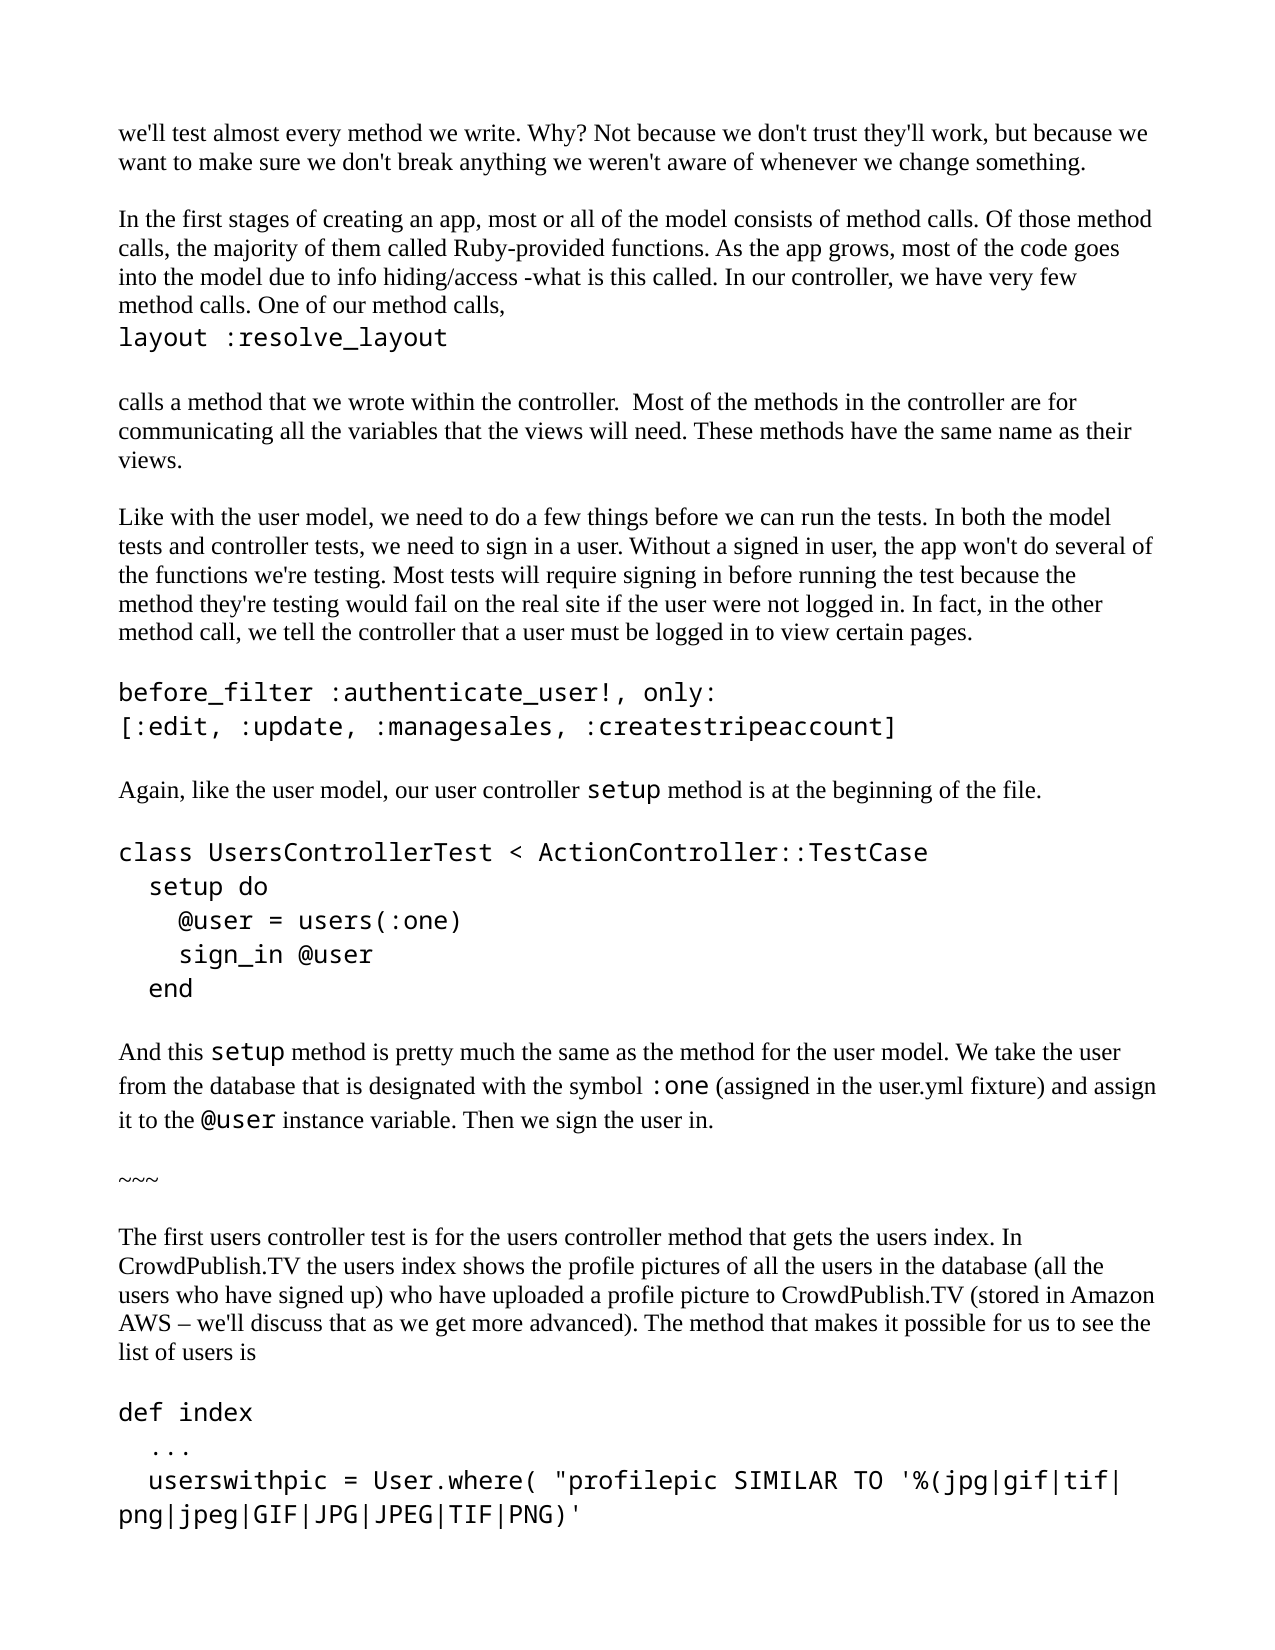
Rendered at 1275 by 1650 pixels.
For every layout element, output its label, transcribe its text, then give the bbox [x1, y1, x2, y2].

text userswithpic = User.where( "profilepic SIMILAR TO '%(jpg|gif|tif|png|jpeg|GIF|JPG|JPEG|TIF|PNG)' [118, 1463, 1157, 1531]
text Like with the user model, we need to do a few things before we can run the tests. In both the model tests and controller tests, we need to sign in a user. Without a signed in user, the app won't do several of the functions we're testing. Most tests will require signing in before running the test because the method they're testing would fail on the real site if the user were not logged in. In fact, in the other method call, we tell the controller that a user must be logged in to view certain pages. [118, 502, 1157, 646]
text end [118, 971, 1157, 1005]
text def index [118, 1395, 1157, 1429]
text before_filter :authenticate_user!, only: [:edit, :update, :managesales, :createstripeaccount] [118, 675, 1157, 743]
text layout :resolve_layout [118, 319, 1157, 353]
text setup do [118, 869, 1157, 903]
text class UsersControllerTest < ActionController::TestCase [118, 835, 1157, 869]
text In the first stages of creating an app, most or all of the model consists of method calls. Of those method calls, the majority of them called Ruby-provided functions. As the app grows, most of the code goes into the model due to info hiding/access -what is this called. In our controller, we have very few method calls. One of our method calls, [118, 204, 1157, 319]
text calls a method that we wrote within the controller. Most of the methods in the controller are for communicating all the variables that the views will need. These methods have the same name as their views. [118, 387, 1157, 474]
text The first users controller test is for the users controller method that gets the users index. In CrowdPublish.TV the users index shows the profile pictures of all the users in the database (all the users who have signed up) who have uploaded a profile picture to CrowdPublish.TV (stored in Amazon AWS – we'll discuss that as we get more advanced). The method that makes it possible for us to see the list of users is [118, 1222, 1157, 1366]
text we'll test almost every method we write. Why? Not because we don't trust they'll work, but because we want to make sure we don't break anything we weren't aware of whenever we change something. [118, 118, 1157, 176]
text And this setup method is pretty much the same as the method for the user model. We take the user from the database that is designated with the symbol :one (assigned in the user.yml fixture) and assign it to the @user instance variable. Then we sign the user in. [118, 1034, 1157, 1136]
text ~~~ [118, 1165, 1157, 1193]
text ... [118, 1429, 1157, 1463]
text @user = users(:one) [118, 903, 1157, 937]
text sign_in @user [118, 937, 1157, 971]
text Again, like the user model, our user controller setup method is at the beginning of the file. [118, 772, 1157, 806]
